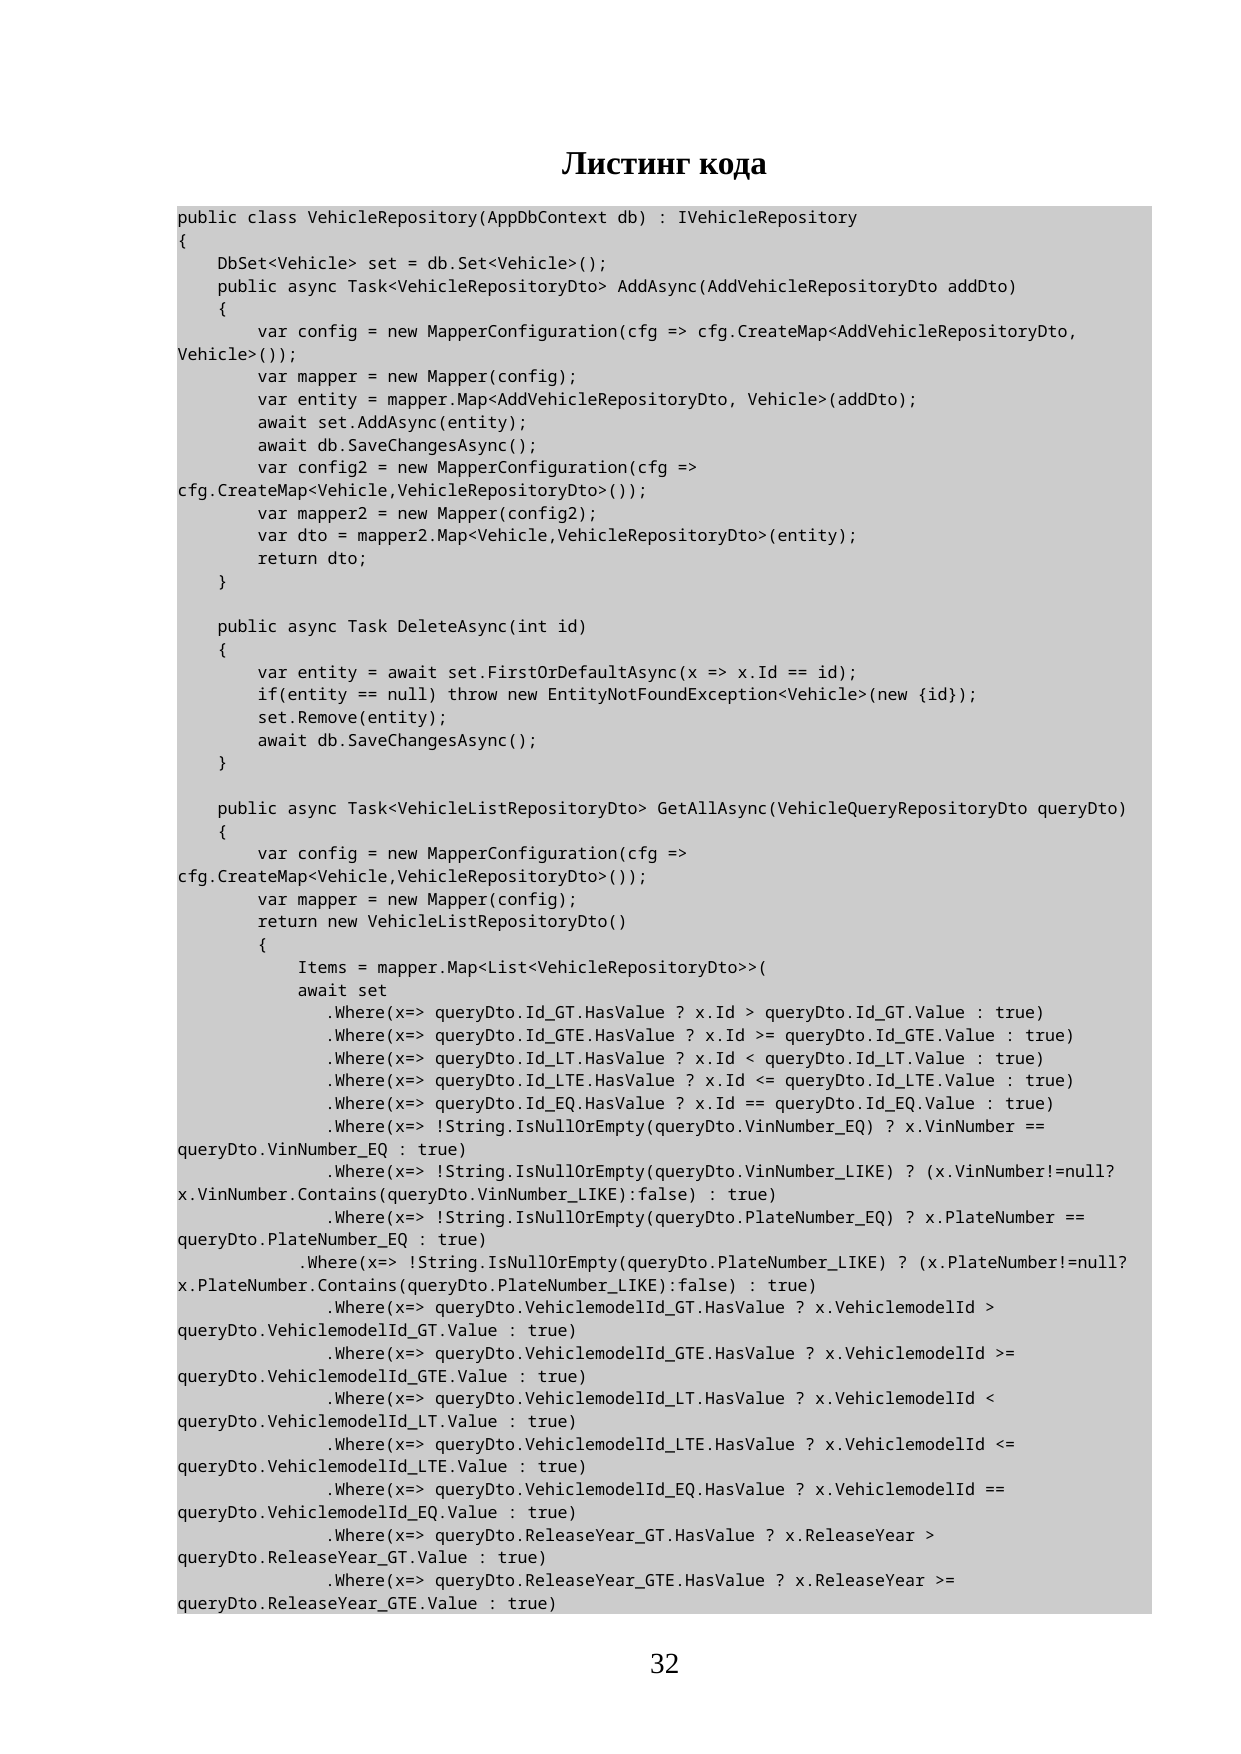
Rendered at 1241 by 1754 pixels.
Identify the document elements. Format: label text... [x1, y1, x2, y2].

text .Where(x=> queryDto.Id_LTE.HasValue ? x.Id <= queryDto.Id_LTE.Value : true) [177, 1069, 1152, 1092]
text .Where(x=> queryDto.VehiclemodelId_LT.HasValue ? x.VehiclemodelId < queryDto.VehiclemodelId_LT.Value : true) [177, 1387, 1152, 1432]
text public async Task DeleteAsync(int id) [177, 615, 1152, 637]
text .Where(x=> !String.IsNullOrEmpty(queryDto.PlateNumber_LIKE) ? (x.PlateNumber!=null?x.PlateNumber.Contains(queryDto.PlateNumber_LIKE):false) : true) [177, 1251, 1152, 1296]
text await set [177, 978, 1152, 1001]
subtitle Листинг кода [177, 143, 1152, 181]
text .Where(x=> queryDto.Id_LT.HasValue ? x.Id < queryDto.Id_LT.Value : true) [177, 1046, 1152, 1069]
text DbSet<Vehicle> set = db.Set<Vehicle>(); [177, 251, 1152, 274]
text .Where(x=> !String.IsNullOrEmpty(queryDto.VinNumber_EQ) ? x.VinNumber == queryDto.VinNumber_EQ : true) [177, 1114, 1152, 1160]
text .Where(x=> !String.IsNullOrEmpty(queryDto.PlateNumber_EQ) ? x.PlateNumber == queryDto.PlateNumber_EQ : true) [177, 1205, 1152, 1251]
text { [177, 933, 1152, 955]
text var dto = mapper2.Map<Vehicle,VehicleRepositoryDto>(entity); [177, 524, 1152, 547]
text set.Remove(entity); [177, 706, 1152, 728]
text var config2 = new MapperConfiguration(cfg => cfg.CreateMap<Vehicle,VehicleRepositoryDto>()); [177, 456, 1152, 501]
text { [177, 819, 1152, 842]
text await db.SaveChangesAsync(); [177, 728, 1152, 751]
text return dto; [177, 547, 1152, 569]
text public class VehicleRepository(AppDbContext db) : IVehicleRepository [177, 206, 1152, 229]
text var entity = mapper.Map<AddVehicleRepositoryDto, Vehicle>(addDto); [177, 388, 1152, 410]
text { [177, 297, 1152, 319]
text .Where(x=> queryDto.Id_GT.HasValue ? x.Id > queryDto.Id_GT.Value : true) [177, 1001, 1152, 1023]
text .Where(x=> queryDto.ReleaseYear_GT.HasValue ? x.ReleaseYear > queryDto.ReleaseYear_GT.Value : true) [177, 1523, 1152, 1568]
text public async Task<VehicleRepositoryDto> AddAsync(AddVehicleRepositoryDto addDto) [177, 274, 1152, 297]
text .Where(x=> queryDto.VehiclemodelId_LTE.HasValue ? x.VehiclemodelId <= queryDto.VehiclemodelId_LTE.Value : true) [177, 1432, 1152, 1478]
text .Where(x=> queryDto.ReleaseYear_GTE.HasValue ? x.ReleaseYear >= queryDto.ReleaseYear_GTE.Value : true) [177, 1568, 1152, 1614]
text var mapper = new Mapper(config); [177, 887, 1152, 910]
text var mapper = new Mapper(config); [177, 365, 1152, 388]
text } [177, 569, 1152, 592]
text .Where(x=> !String.IsNullOrEmpty(queryDto.VinNumber_LIKE) ? (x.VinNumber!=null?x.VinNumber.Contains(queryDto.VinNumber_LIKE):false) : true) [177, 1160, 1152, 1205]
text .Where(x=> queryDto.VehiclemodelId_GTE.HasValue ? x.VehiclemodelId >= queryDto.VehiclemodelId_GTE.Value : true) [177, 1341, 1152, 1387]
text { [177, 229, 1152, 251]
text var config = new MapperConfiguration(cfg => cfg.CreateMap<Vehicle,VehicleRepositoryDto>()); [177, 842, 1152, 887]
text .Where(x=> queryDto.Id_GTE.HasValue ? x.Id >= queryDto.Id_GTE.Value : true) [177, 1023, 1152, 1046]
text if(entity == null) throw new EntityNotFoundException<Vehicle>(new {id}); [177, 683, 1152, 706]
text return new VehicleListRepositoryDto() [177, 910, 1152, 933]
text public async Task<VehicleListRepositoryDto> GetAllAsync(VehicleQueryRepositoryDto queryDto) [177, 796, 1152, 819]
text .Where(x=> queryDto.VehiclemodelId_GT.HasValue ? x.VehiclemodelId > queryDto.VehiclemodelId_GT.Value : true) [177, 1296, 1152, 1341]
text var config = new MapperConfiguration(cfg => cfg.CreateMap<AddVehicleRepositoryDto, Vehicle>()); [177, 319, 1152, 365]
text var entity = await set.FirstOrDefaultAsync(x => x.Id == id); [177, 660, 1152, 683]
text var mapper2 = new Mapper(config2); [177, 501, 1152, 524]
text await set.AddAsync(entity); [177, 410, 1152, 433]
text .Where(x=> queryDto.VehiclemodelId_EQ.HasValue ? x.VehiclemodelId == queryDto.VehiclemodelId_EQ.Value : true) [177, 1478, 1152, 1523]
text Items = mapper.Map<List<VehicleRepositoryDto>>( [177, 955, 1152, 978]
text { [177, 637, 1152, 660]
text .Where(x=> queryDto.Id_EQ.HasValue ? x.Id == queryDto.Id_EQ.Value : true) [177, 1092, 1152, 1114]
text await db.SaveChangesAsync(); [177, 433, 1152, 456]
text } [177, 751, 1152, 774]
